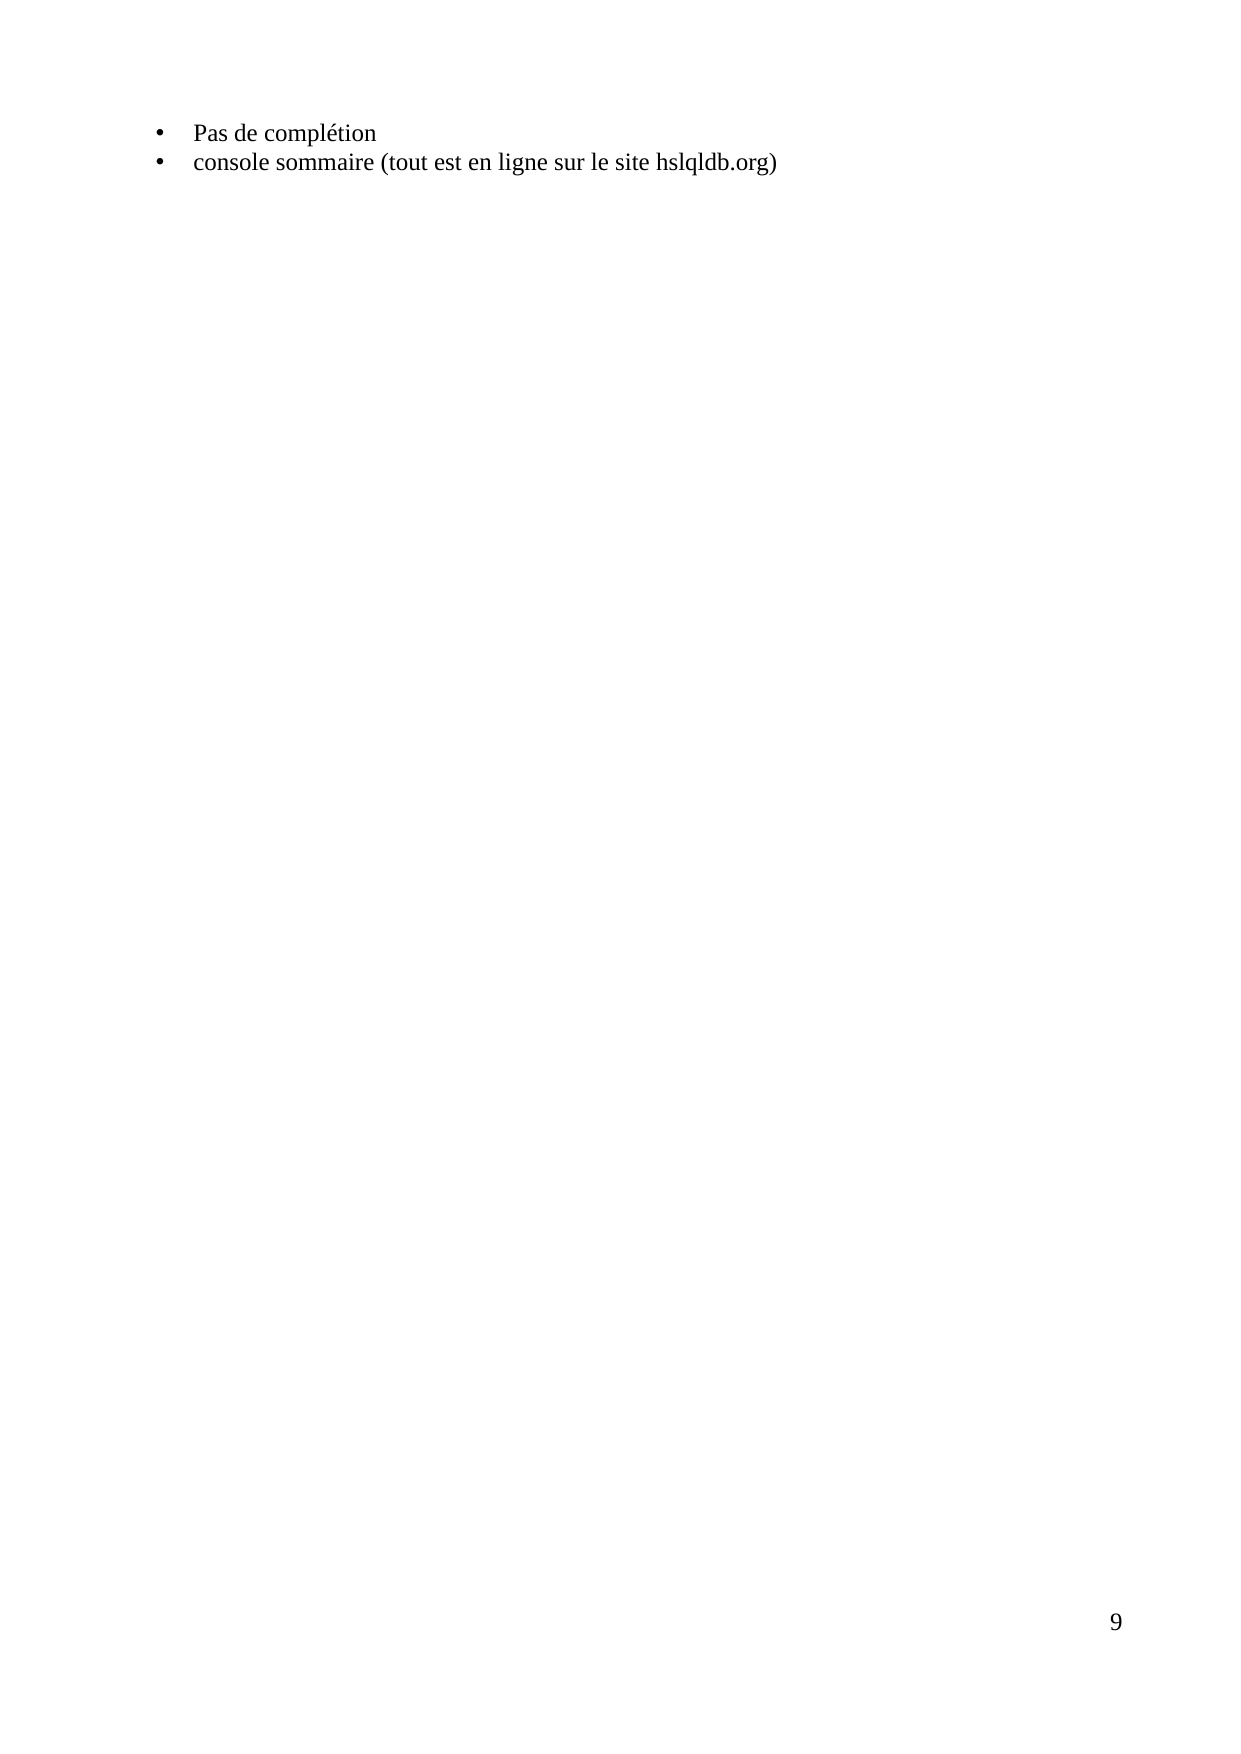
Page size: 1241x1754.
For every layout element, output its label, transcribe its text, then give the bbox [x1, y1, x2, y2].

list Pas de complétion [156, 118, 1122, 147]
list console sommaire (tout est en ligne sur le site hslqldb.org) [156, 147, 1122, 176]
